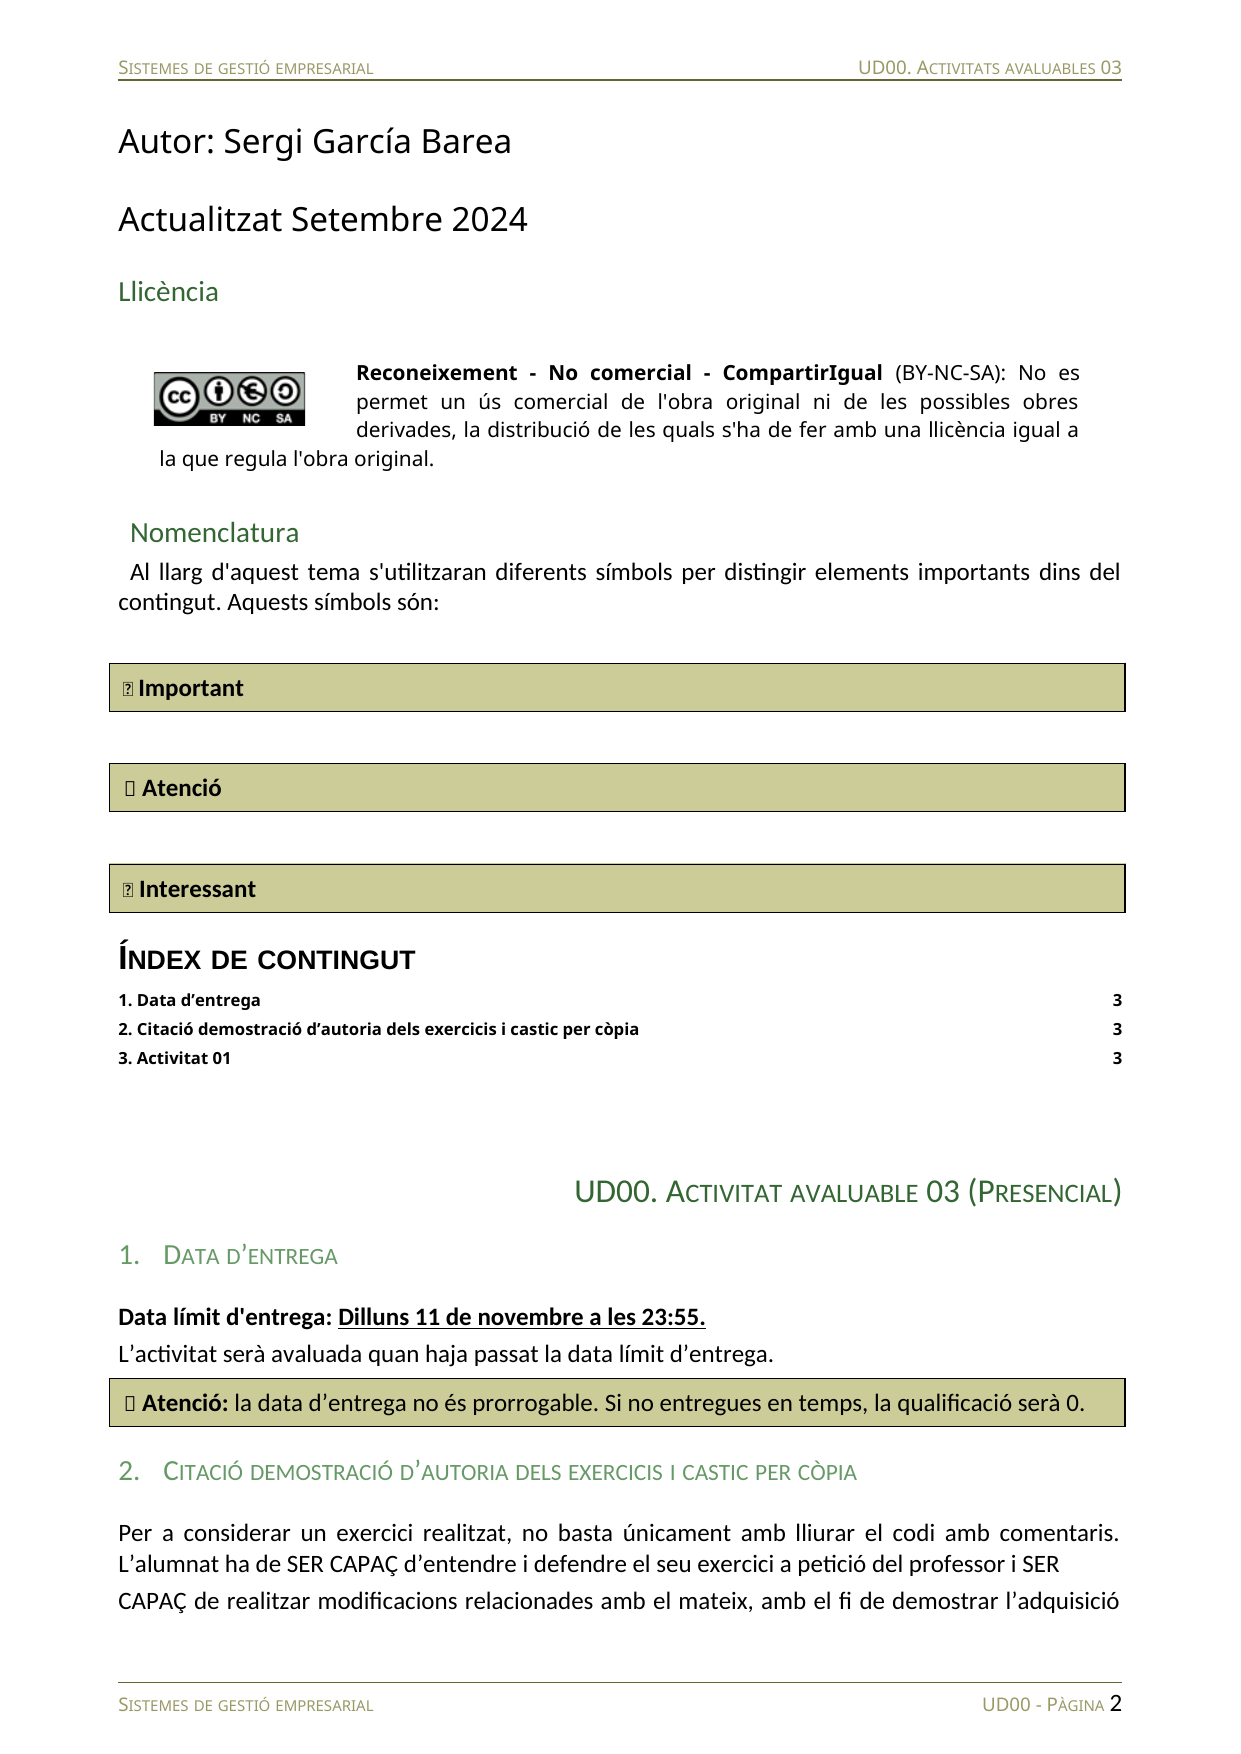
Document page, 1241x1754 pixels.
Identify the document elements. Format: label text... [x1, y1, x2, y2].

text Al llarg d'aquest tema s'utilitzaran diferents símbols per distingir elements importants dins del contingut. Aquests símbols són: [118, 556, 1122, 617]
text 1. Data d’entrega 3 [118, 989, 1122, 1011]
text Reconeixement - No comercial - CompartirIgual (BY-NC-SA): No es permet un ús comercial de l'obra original ni de les possibles obres derivades, la distribució de les quals s'ha de fer amb una llicència igual a la que regula l'obra original. [159, 358, 1080, 472]
subtitle Citació demostració d’autoria dels exercicis i castic per còpia [118, 1452, 1122, 1487]
text L’activitat serà avaluada quan haja passat la data límit d’entrega. [118, 1338, 1122, 1369]
text Actualitzat Setembre 2024 [118, 196, 1122, 241]
text Per a considerar un exercici realitzat, no basta únicament amb lliurar el codi amb comentaris. L’alumnat ha de SER CAPAÇ d’entendre i defendre el seu exercici a petició del professor i SER [118, 1518, 1122, 1579]
text UD00. Activitat avaluable 03 (Presencial) [118, 1170, 1122, 1211]
text Nomenclatura [118, 514, 1122, 549]
text 💬 Interessant [110, 865, 1124, 912]
text Autor: Sergi García Barea [118, 118, 1122, 163]
text Llicència [118, 273, 1122, 309]
text Índex de contingut [118, 938, 1122, 976]
subtitle Data d’entrega [118, 1236, 1122, 1271]
text 📖 Important [110, 664, 1124, 711]
text ❕ Atenció [110, 764, 1124, 811]
text Data límit d'entrega: Dilluns 11 de novembre a les 23:55. [118, 1301, 1122, 1332]
text 3. Activitat 01 3 [118, 1047, 1122, 1069]
text 2. Citació demostració d’autoria dels exercicis i castic per còpia 3 [118, 1018, 1122, 1040]
picture [153, 372, 306, 426]
text CAPAÇ de realitzar modificacions relacionades amb el mateix, amb el fi de demostrar l’adquisició [118, 1585, 1122, 1616]
text ❕ Atenció: la data d’entrega no és prorrogable. Si no entregues en temps, la qualificació serà 0. [110, 1379, 1124, 1426]
